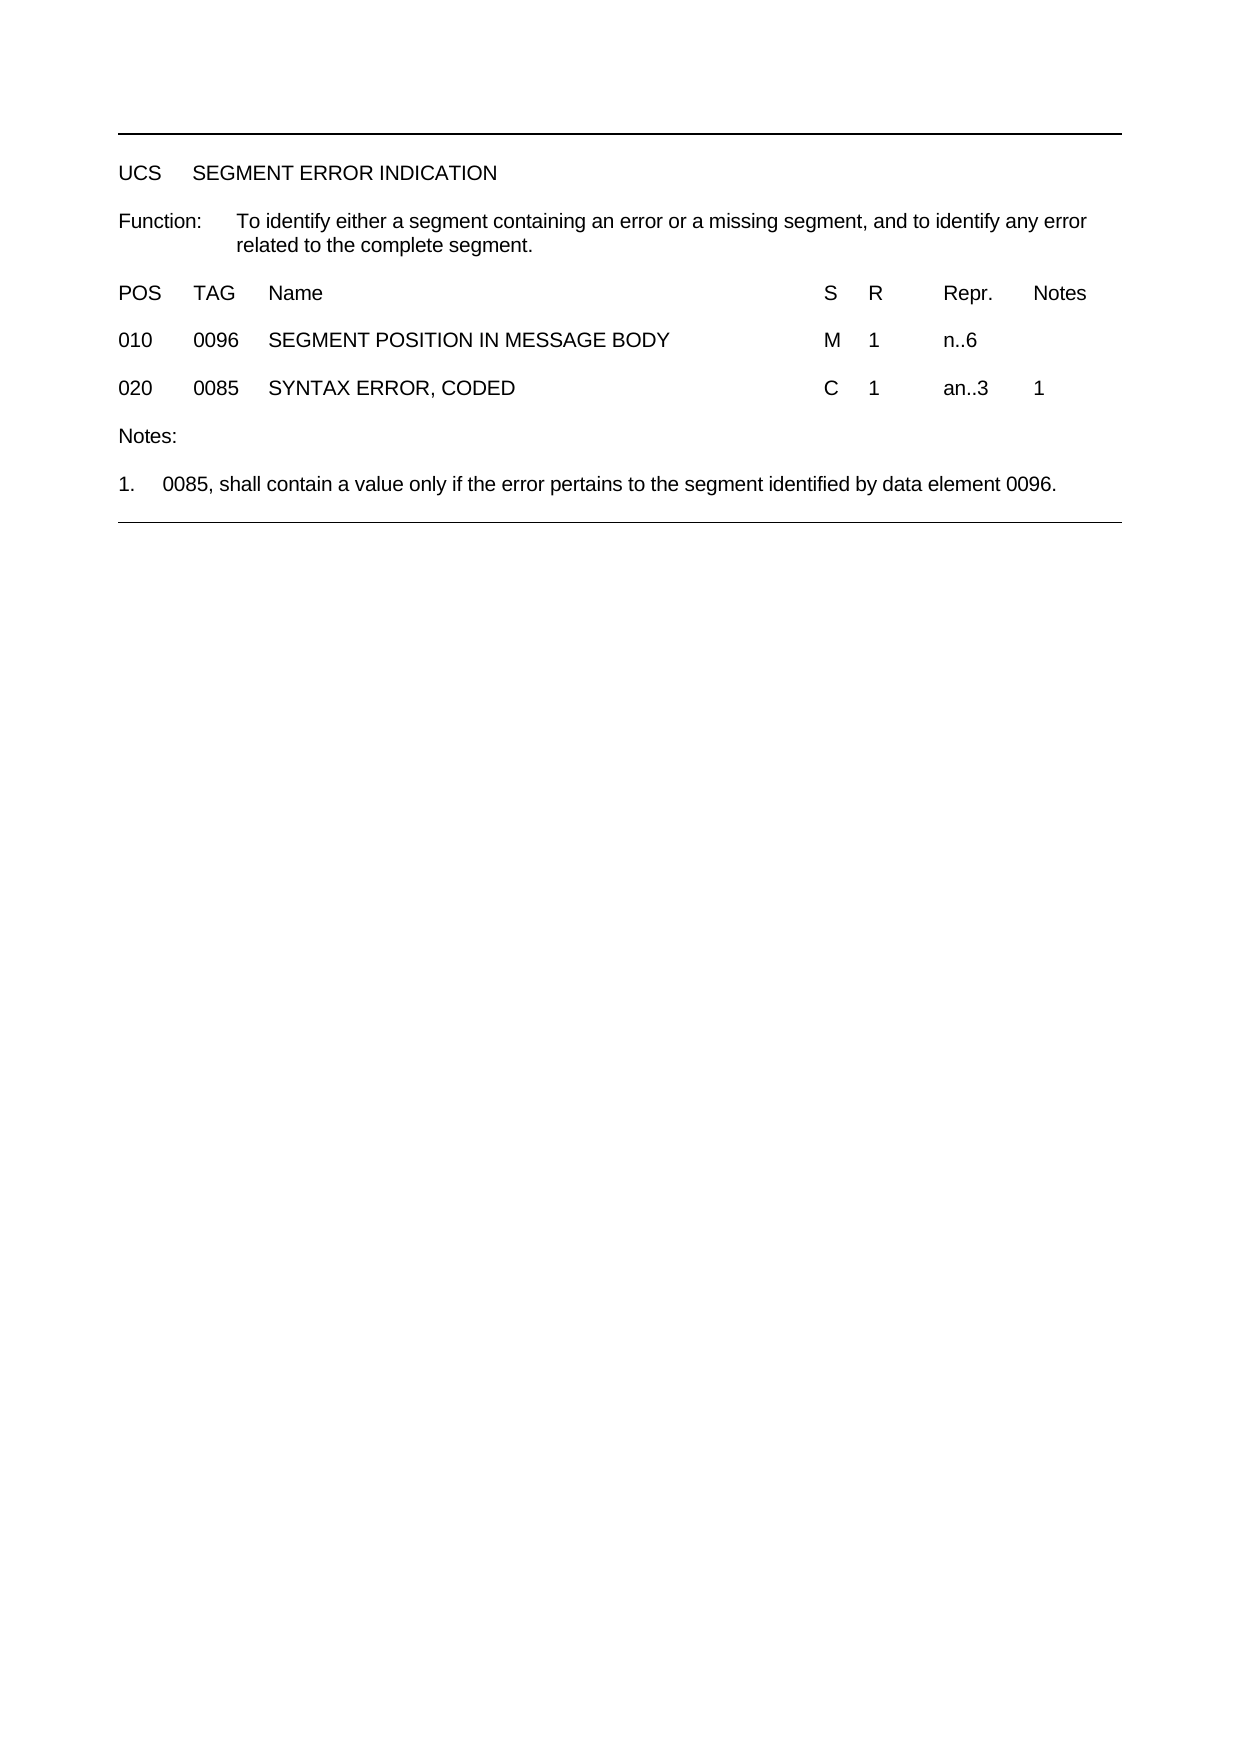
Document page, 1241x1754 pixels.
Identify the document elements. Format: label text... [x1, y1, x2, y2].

table_cell n..6 [932, 328, 1022, 352]
table_header R [857, 280, 932, 304]
table_cell [1022, 352, 1112, 376]
text 1. 0085, shall contain a value only if the error pertains to the segment identified by data element 0096. [118, 472, 1122, 496]
table_cell SEGMENT POSITION IN MESSAGE BODY [257, 328, 812, 352]
table_cell C [812, 376, 857, 400]
table_cell 0085 [182, 376, 257, 400]
table_cell [107, 304, 182, 328]
table_header Repr. [932, 280, 1022, 304]
table_cell [257, 352, 812, 376]
table_cell 0096 [182, 328, 257, 352]
table_cell [932, 304, 1022, 328]
table_cell 1 [857, 328, 932, 352]
table_cell [857, 352, 932, 376]
text Function: To identify either a segment containing an error or a missing segment, and to identify any error related to the complete segment. [118, 208, 1122, 256]
table_cell 010 [107, 328, 182, 352]
table_header TAG [182, 280, 257, 304]
table_cell [182, 304, 257, 328]
table_header Notes [1022, 280, 1112, 304]
table_cell 1 [1022, 376, 1112, 400]
table_cell [812, 304, 857, 328]
table_header POS [107, 280, 182, 304]
table_cell [1022, 304, 1112, 328]
table_cell SYNTAX ERROR, CODED [257, 376, 812, 400]
table_cell an..3 [932, 376, 1022, 400]
table_cell 1 [857, 376, 932, 400]
text UCS SEGMENT ERROR INDICATION [118, 161, 1122, 184]
table_cell [932, 352, 1022, 376]
table_cell [107, 352, 182, 376]
table_cell [257, 304, 812, 328]
table_cell M [812, 328, 857, 352]
table_header Name [257, 280, 812, 304]
table_cell [812, 352, 857, 376]
table_cell [857, 304, 932, 328]
table_cell [1022, 328, 1112, 352]
table_cell [182, 352, 257, 376]
text Notes: [118, 424, 1122, 448]
table_header S [812, 280, 857, 304]
table_cell 020 [107, 376, 182, 400]
